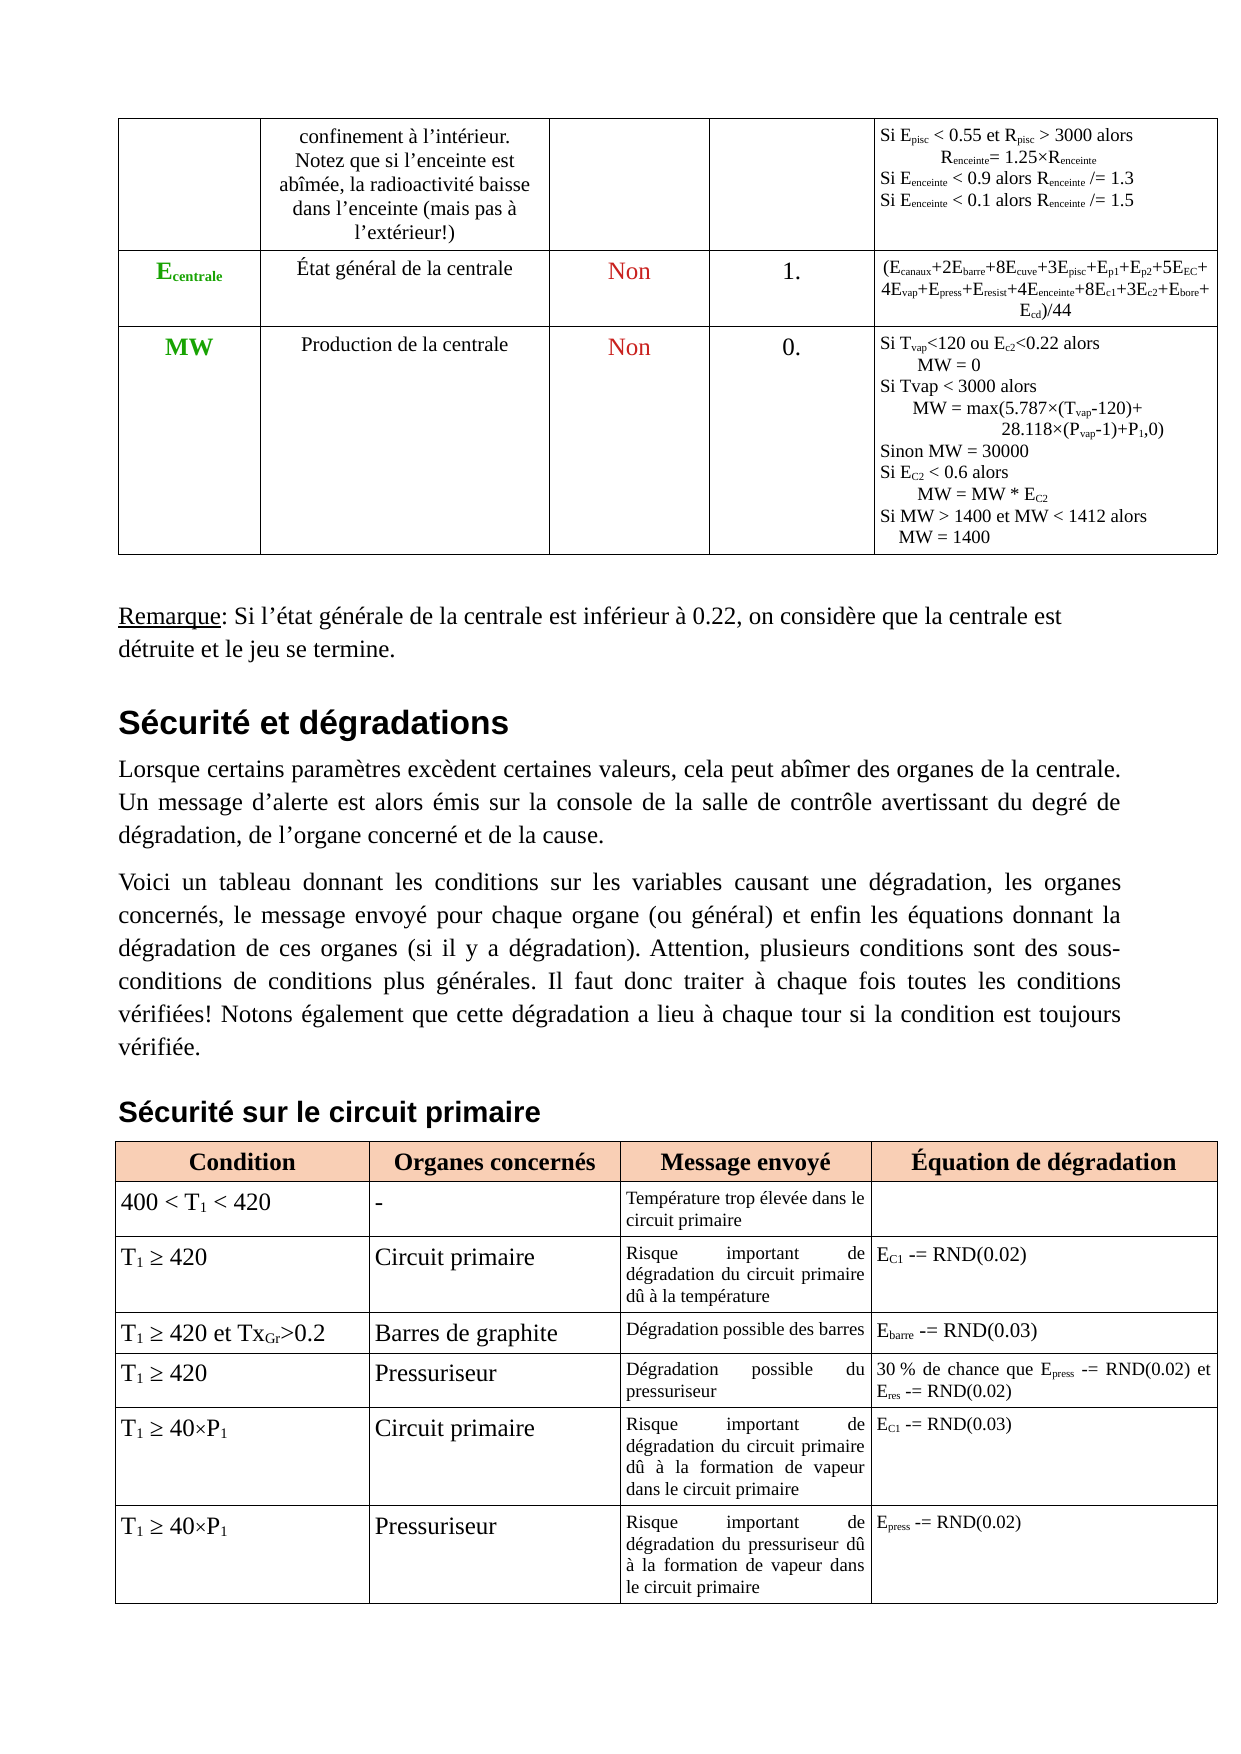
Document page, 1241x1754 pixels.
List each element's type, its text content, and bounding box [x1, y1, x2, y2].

table_cell 30 % de chance que Epress -= RND(0.02) et Eres -= RND(0.02) [872, 1354, 1217, 1407]
table_cell [550, 119, 709, 250]
table_cell 1. [710, 251, 874, 326]
table_cell Si Tvap<120 ou Ec2<0.22 alors MW = 0 Si Tvap < 3000 alors MW = max(5.787×(Tvap-120)+ 28.118×(Pvap-1)+P1,0) Sinon MW = 30000 Si EC2 < 0.6 alors MW = MW * EC2 Si MW > 1400 et MW < 1412 alors MW = 1400 [875, 327, 1217, 553]
table_cell MW [119, 327, 260, 553]
table_header Équation de dégradation [872, 1142, 1217, 1181]
table_cell EC1 -= RND(0.03) [872, 1408, 1217, 1505]
table_cell Température trop élevée dans le circuit primaire [621, 1182, 871, 1236]
table_cell Risque important de dégradation du circuit primaire dû à la formation de vapeur dans le circuit primaire [621, 1408, 871, 1505]
text Lorsque certains paramètres excèdent certaines valeurs, cela peut abîmer des organes de la centrale. Un message d’alerte est alors émis sur la console de la salle de contrôle avertissant du degré de dégradation, de l’organe concerné et de la cause. [118, 754, 1122, 848]
table_cell Dégradation possible des barres [621, 1313, 871, 1352]
table_cell 400 < T1 < 420 [116, 1182, 369, 1236]
table_cell [872, 1182, 1217, 1236]
table_cell Production de la centrale [261, 327, 549, 553]
subtitle Sécurité sur le circuit primaire [118, 1095, 1122, 1128]
table_cell T1 ≥ 420 et TxGr>0.2 [116, 1313, 369, 1352]
table_cell confinement à l’intérieur. Notez que si l’enceinte est abîmée, la radioactivité baisse dans l’enceinte (mais pas à l’extérieur!) [261, 119, 549, 250]
table_cell Non [550, 327, 709, 553]
table_cell Circuit primaire [370, 1408, 620, 1505]
table_cell [119, 119, 260, 250]
table_header Message envoyé [621, 1142, 871, 1181]
table_cell Pressuriseur [370, 1354, 620, 1407]
table_cell Ebarre -= RND(0.03) [872, 1313, 1217, 1352]
table_cell Circuit primaire [370, 1237, 620, 1312]
table_cell Pressuriseur [370, 1506, 620, 1603]
table_cell Dégradation possible du pressuriseur [621, 1354, 871, 1407]
text Remarque: Si l’état générale de la centrale est inférieur à 0.22, on considère que la centrale est détruite et le jeu se termine. [118, 601, 1122, 663]
table_header Condition [116, 1142, 369, 1181]
table_cell - [370, 1182, 620, 1236]
table_cell [710, 119, 874, 250]
text Voici un tableau donnant les conditions sur les variables causant une dégradation, les organes concernés, le message envoyé pour chaque organe (ou général) et enfin les équations donnant la dégradation de ces organes (si il y a dégradation). Attention, plusieurs conditions sont des sous-conditions de conditions plus générales. Il faut donc traiter à chaque fois toutes les conditions vérifiées! Notons également que cette dégradation a lieu à chaque tour si la condition est toujours vérifiée. [118, 867, 1122, 1061]
table_cell Barres de graphite [370, 1313, 620, 1352]
table_cell T1 ≥ 40×P1 [116, 1506, 369, 1603]
table_cell T1 ≥ 420 [116, 1354, 369, 1407]
table_cell 0. [710, 327, 874, 553]
table_cell Ecentrale [119, 251, 260, 326]
subtitle Sécurité et dégradations [118, 703, 1122, 741]
table_cell Epress -= RND(0.02) [872, 1506, 1217, 1603]
table_cell Risque important de dégradation du pressuriseur dû à la formation de vapeur dans le circuit primaire [621, 1506, 871, 1603]
table_cell Risque important de dégradation du circuit primaire dû à la température [621, 1237, 871, 1312]
table_cell T1 ≥ 420 [116, 1237, 369, 1312]
table_cell Non [550, 251, 709, 326]
table_cell (Ecanaux+2Ebarre+8Ecuve+3Episc+Ep1+Ep2+5EEC+4Evap+Epress+Eresist+4Eenceinte+8Ec1+3Ec2+Ebore+Ecd)/44 [875, 251, 1217, 326]
table_cell T1 ≥ 40×P1 [116, 1408, 369, 1505]
table_cell Si Episc < 0.55 et Rpisc > 3000 alors Renceinte= 1.25×Renceinte Si Eenceinte < 0.9 alors Renceinte /= 1.3 Si Eenceinte < 0.1 alors Renceinte /= 1.5 [875, 119, 1217, 250]
table_cell EC1 -= RND(0.02) [872, 1237, 1217, 1312]
table_cell État général de la centrale [261, 251, 549, 326]
table_header Organes concernés [370, 1142, 620, 1181]
